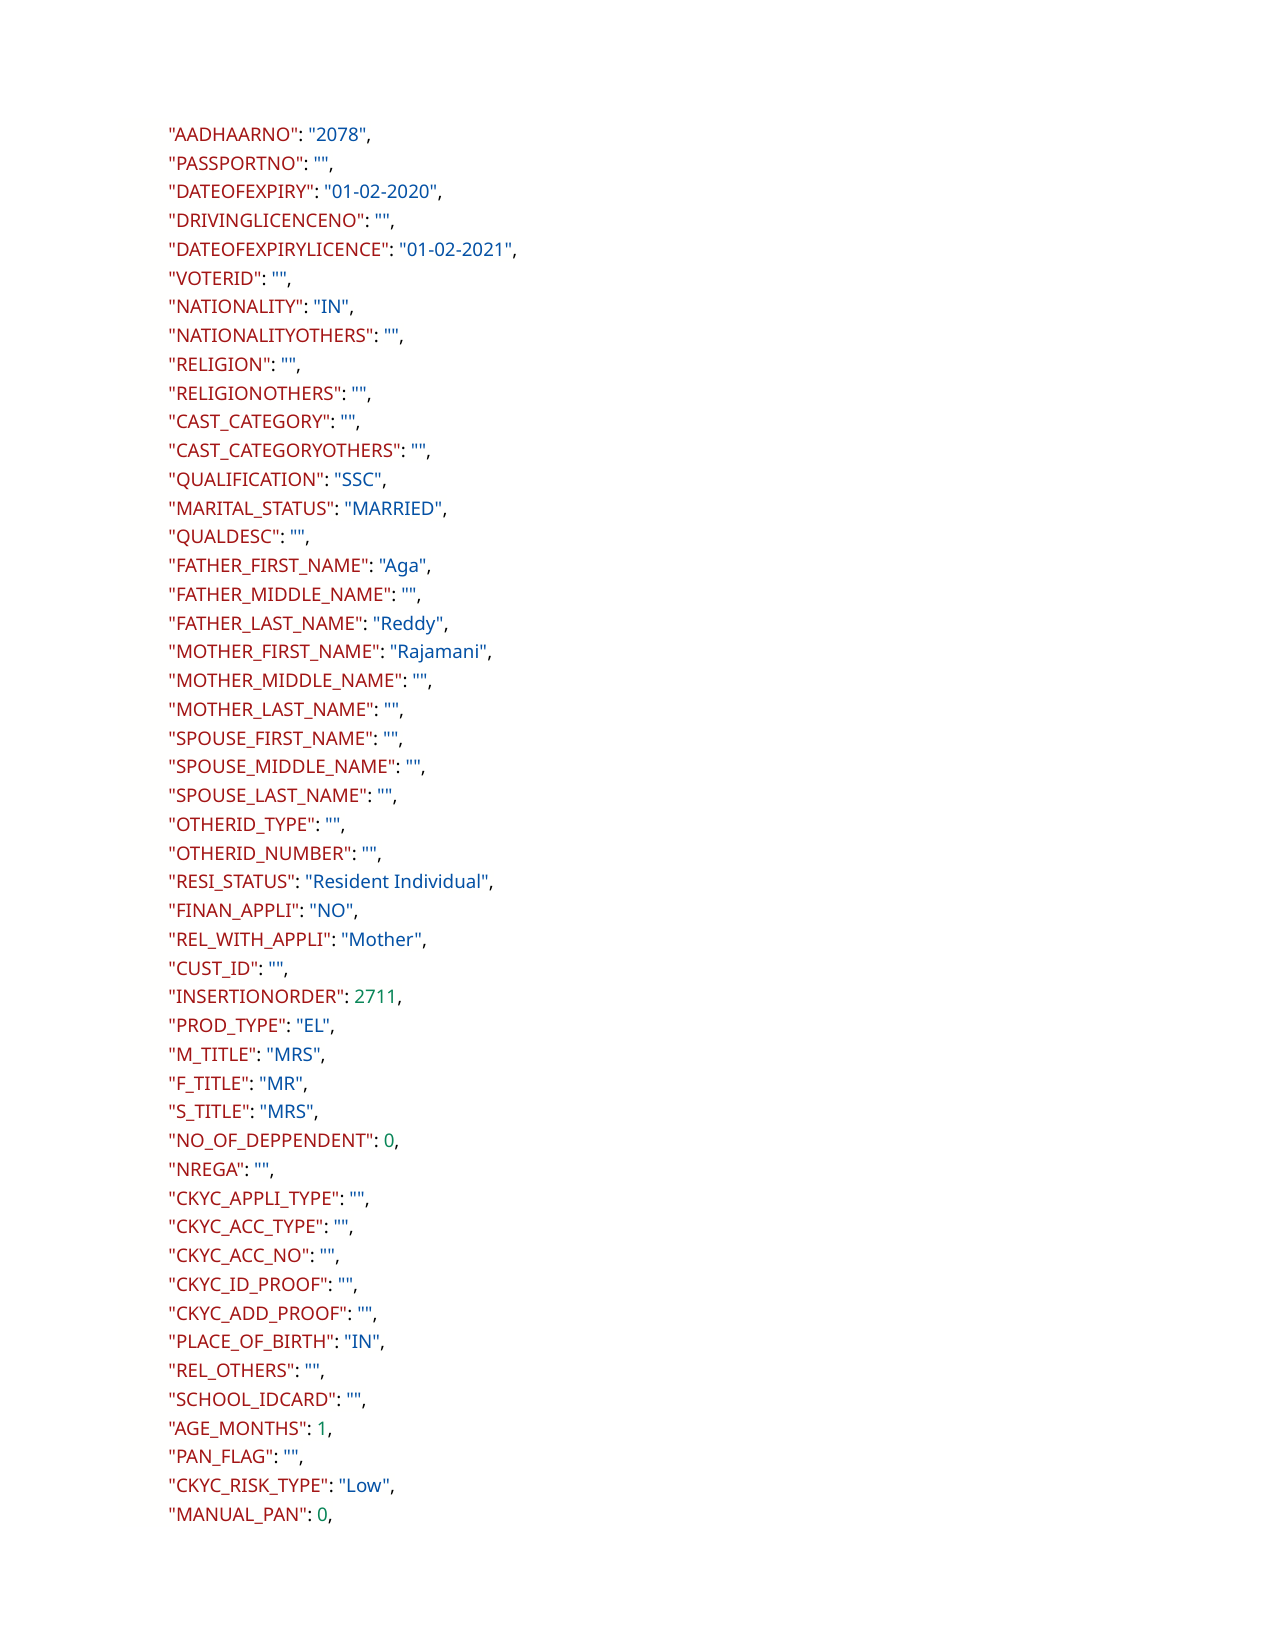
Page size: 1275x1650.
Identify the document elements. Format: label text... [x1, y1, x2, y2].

text "INSERTIONORDER": 2711, [118, 981, 1157, 1009]
text "SPOUSE_LAST_NAME": "", [118, 779, 1157, 808]
text "NATIONALITYOTHERS": "", [118, 319, 1157, 348]
text "CKYC_APPLI_TYPE": "", [118, 1182, 1157, 1211]
text "DATEOFEXPIRYLICENCE": "01-02-2021", [118, 233, 1157, 262]
text "FATHER_FIRST_NAME": "Aga", [118, 549, 1157, 578]
text "FATHER_MIDDLE_NAME": "", [118, 578, 1157, 607]
text "MOTHER_FIRST_NAME": "Rajamani", [118, 636, 1157, 664]
text "NO_OF_DEPPENDENT": 0, [118, 1124, 1157, 1153]
text "DRIVINGLICENCENO": "", [118, 204, 1157, 233]
text "MANUAL_PAN": 0, [118, 1498, 1157, 1527]
text "FATHER_LAST_NAME": "Reddy", [118, 607, 1157, 636]
text "REL_WITH_APPLI": "Mother", [118, 923, 1157, 952]
text "CUST_ID": "", [118, 952, 1157, 981]
text "CAST_CATEGORY": "", [118, 406, 1157, 434]
text "REL_OTHERS": "", [118, 1354, 1157, 1383]
text "PROD_TYPE": "EL", [118, 1009, 1157, 1038]
text "RELIGION": "", [118, 348, 1157, 377]
text "AADHAARNO": "2078", [118, 118, 1157, 147]
text "VOTERID": "", [118, 262, 1157, 291]
text "MOTHER_MIDDLE_NAME": "", [118, 664, 1157, 693]
text "AGE_MONTHS": 1, [118, 1412, 1157, 1441]
text "PAN_FLAG": "", [118, 1441, 1157, 1469]
text "CKYC_ID_PROOF": "", [118, 1268, 1157, 1297]
text "MOTHER_LAST_NAME": "", [118, 693, 1157, 722]
text "MARITAL_STATUS": "MARRIED", [118, 492, 1157, 521]
text "F_TITLE": "MR", [118, 1067, 1157, 1096]
text "RESI_STATUS": "Resident Individual", [118, 866, 1157, 894]
text "FINAN_APPLI": "NO", [118, 894, 1157, 923]
text "SPOUSE_MIDDLE_NAME": "", [118, 751, 1157, 779]
text "OTHERID_NUMBER": "", [118, 837, 1157, 866]
text "NREGA": "", [118, 1153, 1157, 1182]
text "M_TITLE": "MRS", [118, 1038, 1157, 1067]
text "PASSPORTNO": "", [118, 147, 1157, 176]
text "CKYC_RISK_TYPE": "Low", [118, 1469, 1157, 1498]
text "DATEOFEXPIRY": "01-02-2020", [118, 176, 1157, 204]
text "CAST_CATEGORYOTHERS": "", [118, 434, 1157, 463]
text "QUALIFICATION": "SSC", [118, 463, 1157, 492]
text "OTHERID_TYPE": "", [118, 808, 1157, 837]
text "NATIONALITY": "IN", [118, 291, 1157, 319]
text "SPOUSE_FIRST_NAME": "", [118, 722, 1157, 751]
text "RELIGIONOTHERS": "", [118, 377, 1157, 406]
text "CKYC_ACC_NO": "", [118, 1239, 1157, 1268]
text "CKYC_ACC_TYPE": "", [118, 1211, 1157, 1239]
text "QUALDESC": "", [118, 521, 1157, 549]
text "CKYC_ADD_PROOF": "", [118, 1297, 1157, 1326]
text "SCHOOL_IDCARD": "", [118, 1383, 1157, 1412]
text "S_TITLE": "MRS", [118, 1096, 1157, 1124]
text "PLACE_OF_BIRTH": "IN", [118, 1326, 1157, 1354]
